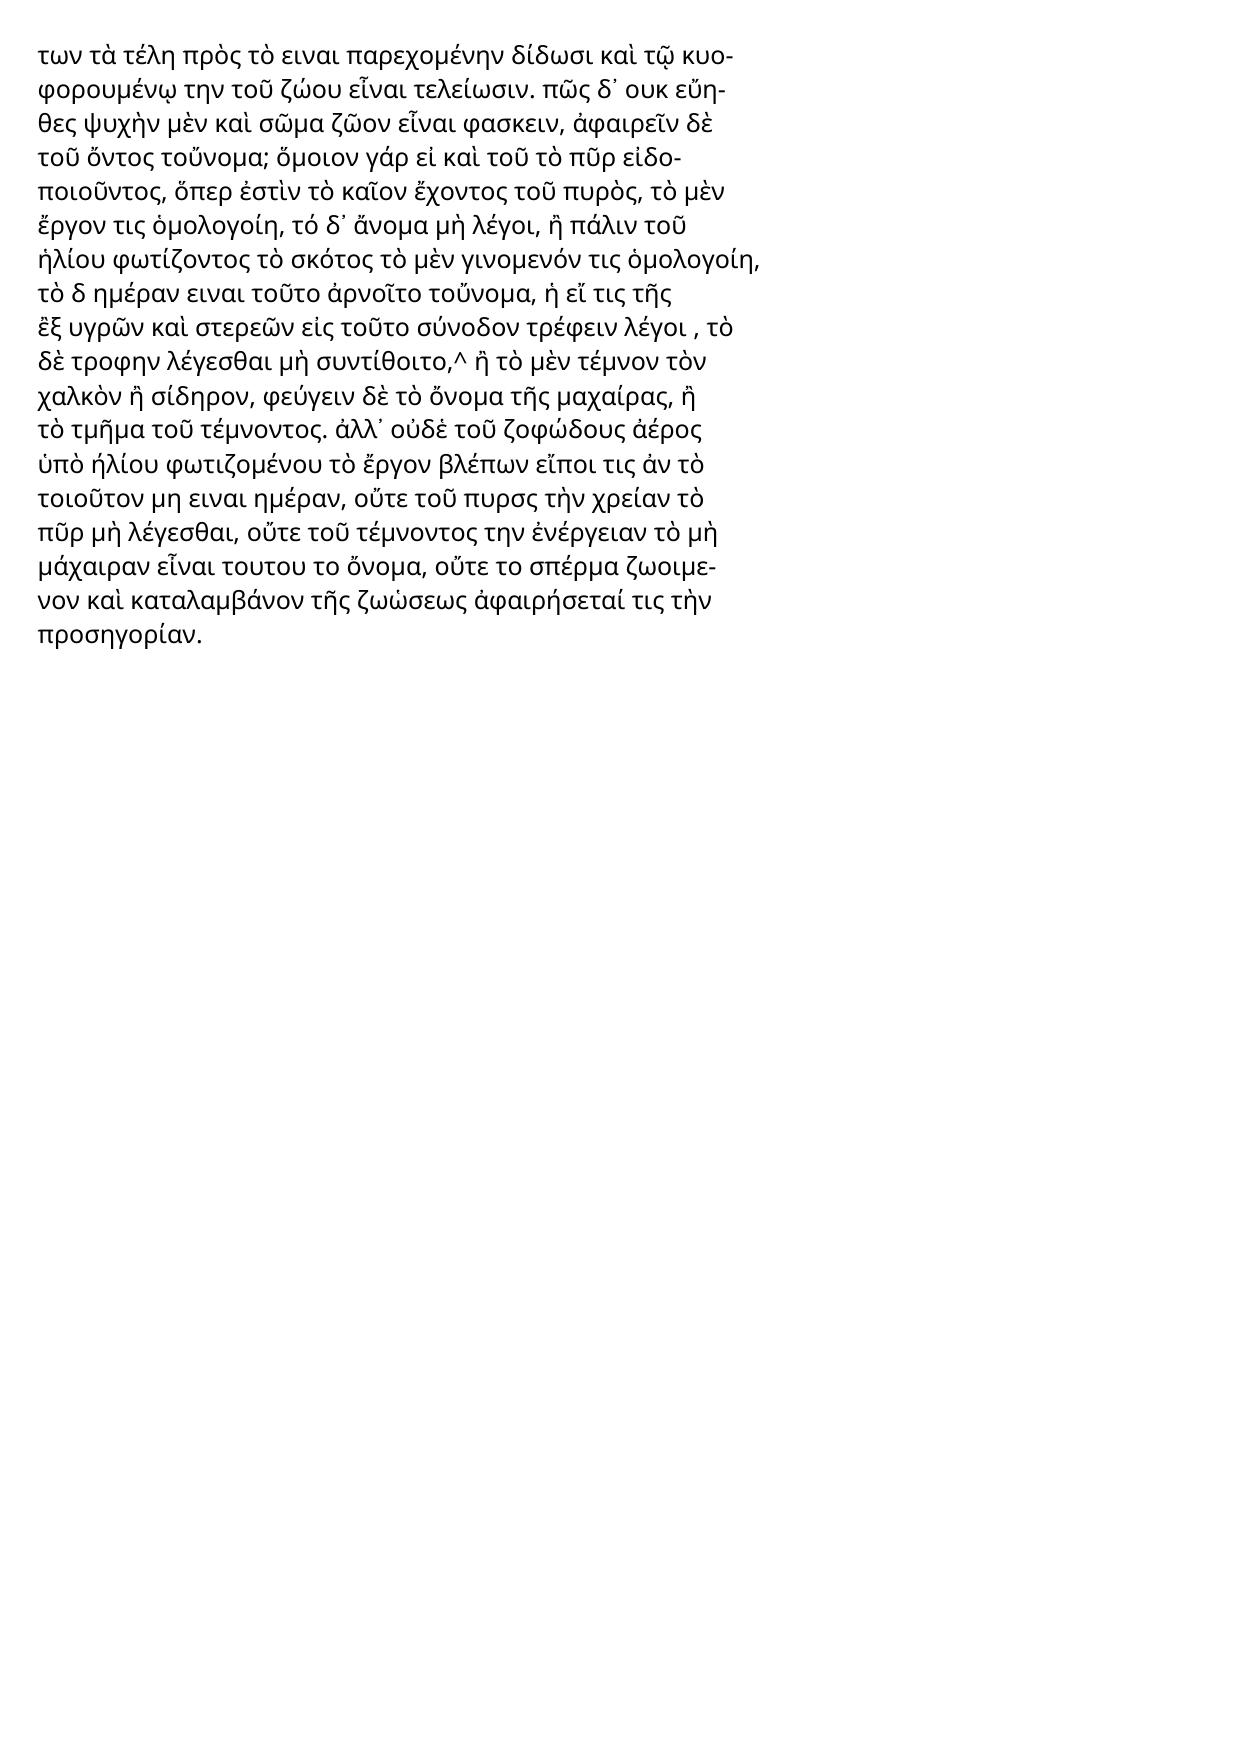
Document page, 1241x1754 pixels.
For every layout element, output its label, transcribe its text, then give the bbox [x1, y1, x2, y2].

text των τὰ τέλη πρὸς τὸ ειναι παρεχομένην δίδωσι καὶ τῷ κυο- φορουμένῳ την τοῦ ζώου εἶναι τελείωσιν. πῶς δ᾽ ουκ εὔη- θες ψυχὴν μὲν καὶ σῶμα ζῶον εἶναι φασκειν, ἀφαιρεῖν δὲ τοῦ ὄντος τοὔνομα; ὅμοιον γάρ εἰ καὶ τοῦ τὸ πῦρ εἰδο- ποιοῦντος, ὅπερ ἐστὶν τὸ καῖον ἔχοντος τοῦ πυρὸς, τὸ μὲν ἔργον τις ὁμολογοίη, τό δ᾽ ἄνομα μὴ λέγοι, ἢ πάλιν τοῦ ἡλίου φωτίζοντος τὸ σκότος τὸ μὲν γινομενόν τις ὁμολογοίη, τὸ δ ημέραν ειναι τοῦτο ἀρνοῖτο τοὔνομα, ἡ εἴ τις τῆς ἒξ υγρῶν καὶ στερεῶν εἰς τοῦτο σύνοδον τρέφειν λέγοι , τὸ δὲ τροφην λέγεσθαι μὴ συντίθοιτο,^ ἢ τὸ μὲν τέμνον τὸν χαλκὸν ἢ σίδηρον, φεύγειν δὲ τὸ ὄνομα τῆς μαχαίρας, ἢ τὸ τμῆμα τοῦ τέμνοντος. ἀλλ᾽ οὐδἑ τοῦ ζοφώδους ἀέρος ὑπὸ ήλίου φωτιζομένου τὸ ἔργον βλέπων εἴποι τις ἀν τὸ τοιοῦτον μη ειναι ημέραν, οὔτε τοῦ πυρσς τὴν χρείαν τὸ πῦρ μὴ λέγεσθαι, οὔτε τοῦ τέμνοντος την ἐνέργειαν τὸ μὴ μάχαιραν εἶναι τουτου το ὄνομα, οὔτε το σπέρμα ζωοιμε- νον καὶ καταλαμβάνον τῆς ζωὡσεως ἀφαιρήσεταί τις τὴν προσηγορίαν. [37, 37, 1203, 651]
